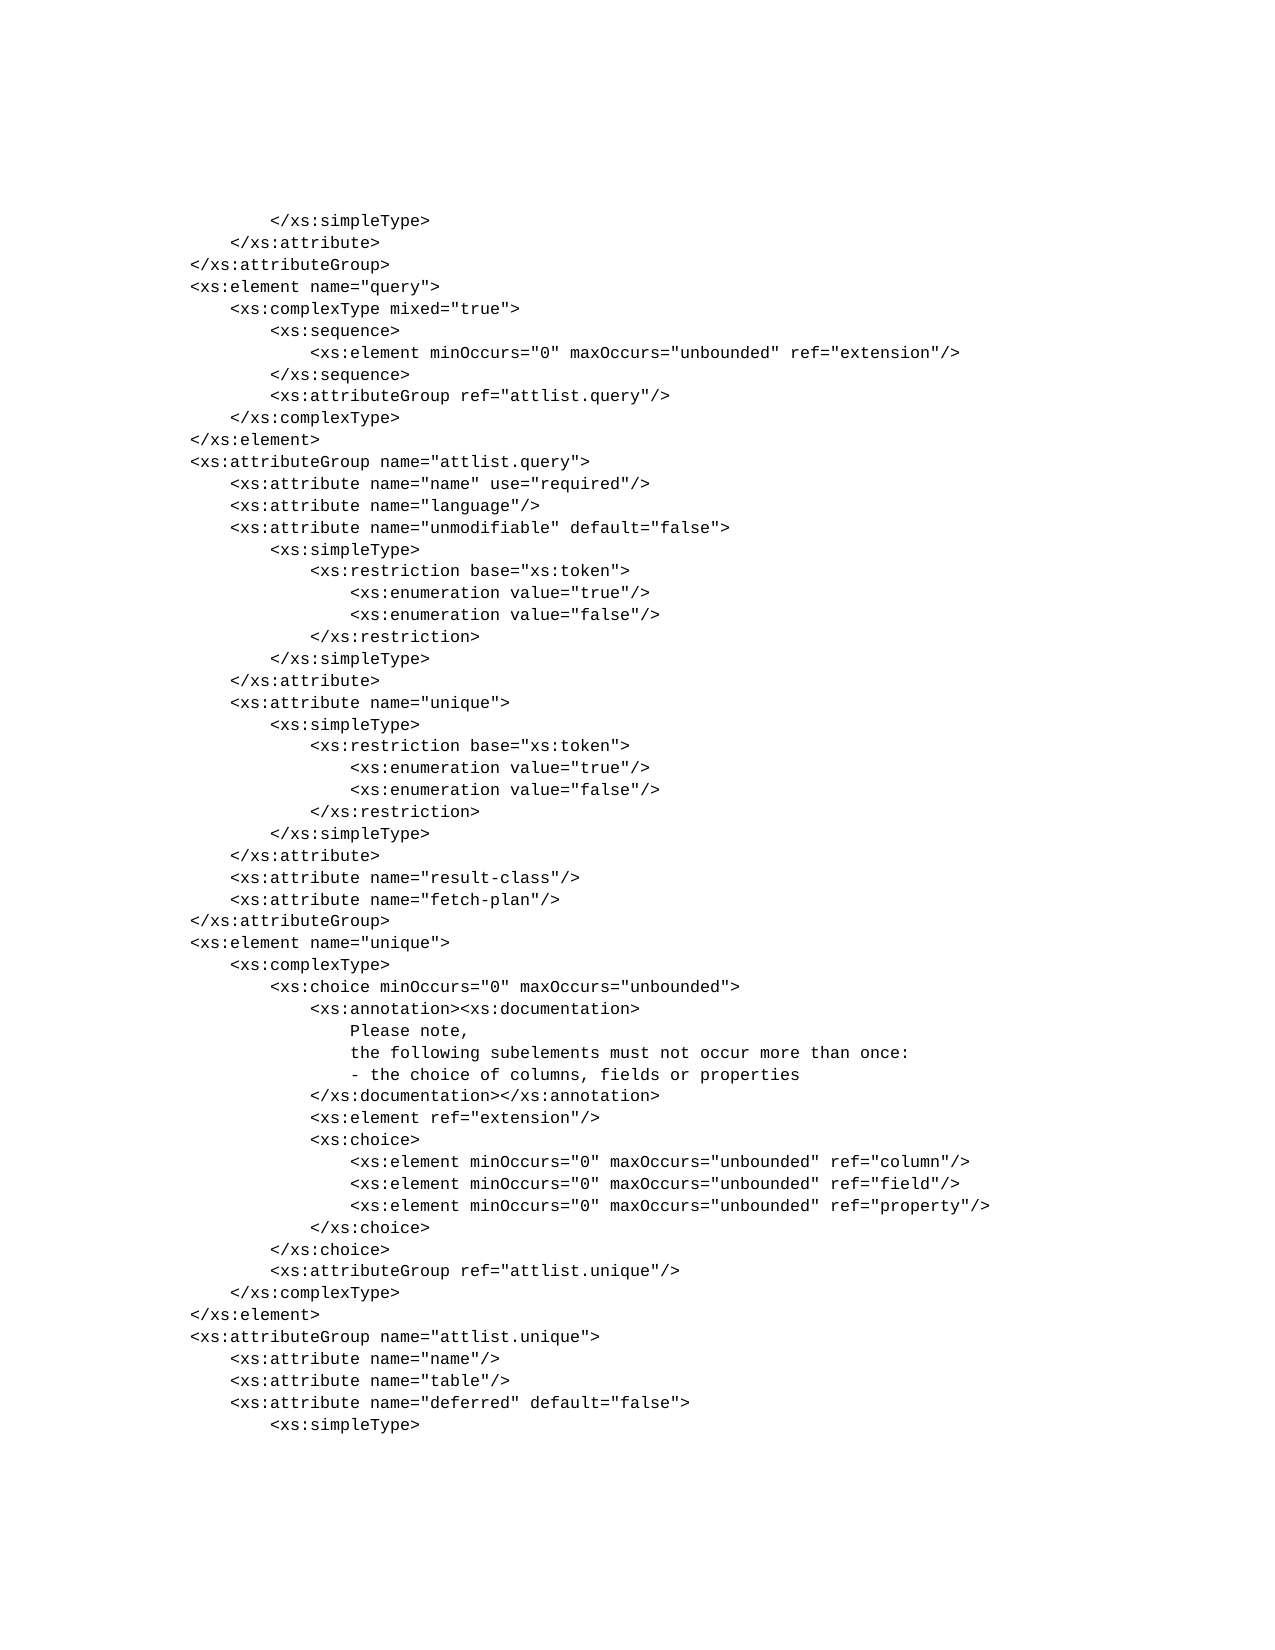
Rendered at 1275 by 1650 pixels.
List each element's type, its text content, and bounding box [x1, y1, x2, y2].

text <xs:attribute name="language"/> [150, 494, 1125, 516]
text <xs:element name="unique"> [150, 932, 1125, 954]
text <xs:simpleType> [150, 538, 1125, 560]
text <xs:attribute name="name"/> [150, 1347, 1125, 1369]
text <xs:attribute name="deferred" default="false"> [150, 1391, 1125, 1413]
text </xs:simpleType> [150, 210, 1125, 232]
text <xs:attribute name="fetch-plan"/> [150, 888, 1125, 910]
text <xs:attribute name="unmodifiable" default="false"> [150, 516, 1125, 538]
text the following subelements must not occur more than once: [150, 1041, 1125, 1063]
text <xs:simpleType> [150, 713, 1125, 735]
text </xs:attribute> [150, 844, 1125, 866]
text </xs:sequence> [150, 363, 1125, 385]
text <xs:restriction base="xs:token"> [150, 735, 1125, 757]
text <xs:sequence> [150, 319, 1125, 341]
text </xs:documentation></xs:annotation> [150, 1085, 1125, 1107]
text <xs:annotation><xs:documentation> [150, 997, 1125, 1019]
text <xs:attribute name="result-class"/> [150, 866, 1125, 888]
text <xs:attributeGroup name="attlist.unique"> [150, 1326, 1125, 1347]
text <xs:element minOccurs="0" maxOccurs="unbounded" ref="field"/> [150, 1172, 1125, 1194]
text <xs:choice minOccurs="0" maxOccurs="unbounded"> [150, 976, 1125, 997]
text <xs:enumeration value="true"/> [150, 757, 1125, 779]
text <xs:element minOccurs="0" maxOccurs="unbounded" ref="property"/> [150, 1194, 1125, 1216]
text <xs:complexType> [150, 954, 1125, 976]
text </xs:choice> [150, 1216, 1125, 1238]
text Please note, [150, 1019, 1125, 1041]
text <xs:attribute name="unique"> [150, 691, 1125, 713]
text </xs:restriction> [150, 801, 1125, 822]
text </xs:restriction> [150, 626, 1125, 647]
text <xs:attributeGroup ref="attlist.unique"/> [150, 1260, 1125, 1282]
text <xs:enumeration value="true"/> [150, 582, 1125, 604]
text </xs:complexType> [150, 407, 1125, 429]
text <xs:element minOccurs="0" maxOccurs="unbounded" ref="column"/> [150, 1151, 1125, 1172]
text <xs:enumeration value="false"/> [150, 779, 1125, 801]
text <xs:element name="query"> [150, 276, 1125, 297]
text </xs:element> [150, 1304, 1125, 1326]
text <xs:attributeGroup ref="attlist.query"/> [150, 385, 1125, 407]
text <xs:choice> [150, 1129, 1125, 1151]
text - the choice of columns, fields or properties [150, 1063, 1125, 1085]
text <xs:restriction base="xs:token"> [150, 560, 1125, 582]
text </xs:complexType> [150, 1282, 1125, 1304]
text </xs:attributeGroup> [150, 254, 1125, 276]
text <xs:simpleType> [150, 1413, 1125, 1435]
text <xs:attribute name="table"/> [150, 1369, 1125, 1391]
text <xs:attribute name="name" use="required"/> [150, 472, 1125, 494]
text <xs:element ref="extension"/> [150, 1107, 1125, 1129]
text </xs:attribute> [150, 232, 1125, 254]
text </xs:attribute> [150, 669, 1125, 691]
text <xs:attributeGroup name="attlist.query"> [150, 451, 1125, 472]
text <xs:element minOccurs="0" maxOccurs="unbounded" ref="extension"/> [150, 341, 1125, 363]
text <xs:complexType mixed="true"> [150, 297, 1125, 319]
text </xs:element> [150, 429, 1125, 451]
text </xs:simpleType> [150, 822, 1125, 844]
text </xs:simpleType> [150, 647, 1125, 669]
text <xs:enumeration value="false"/> [150, 604, 1125, 626]
text </xs:choice> [150, 1238, 1125, 1260]
text </xs:attributeGroup> [150, 910, 1125, 932]
